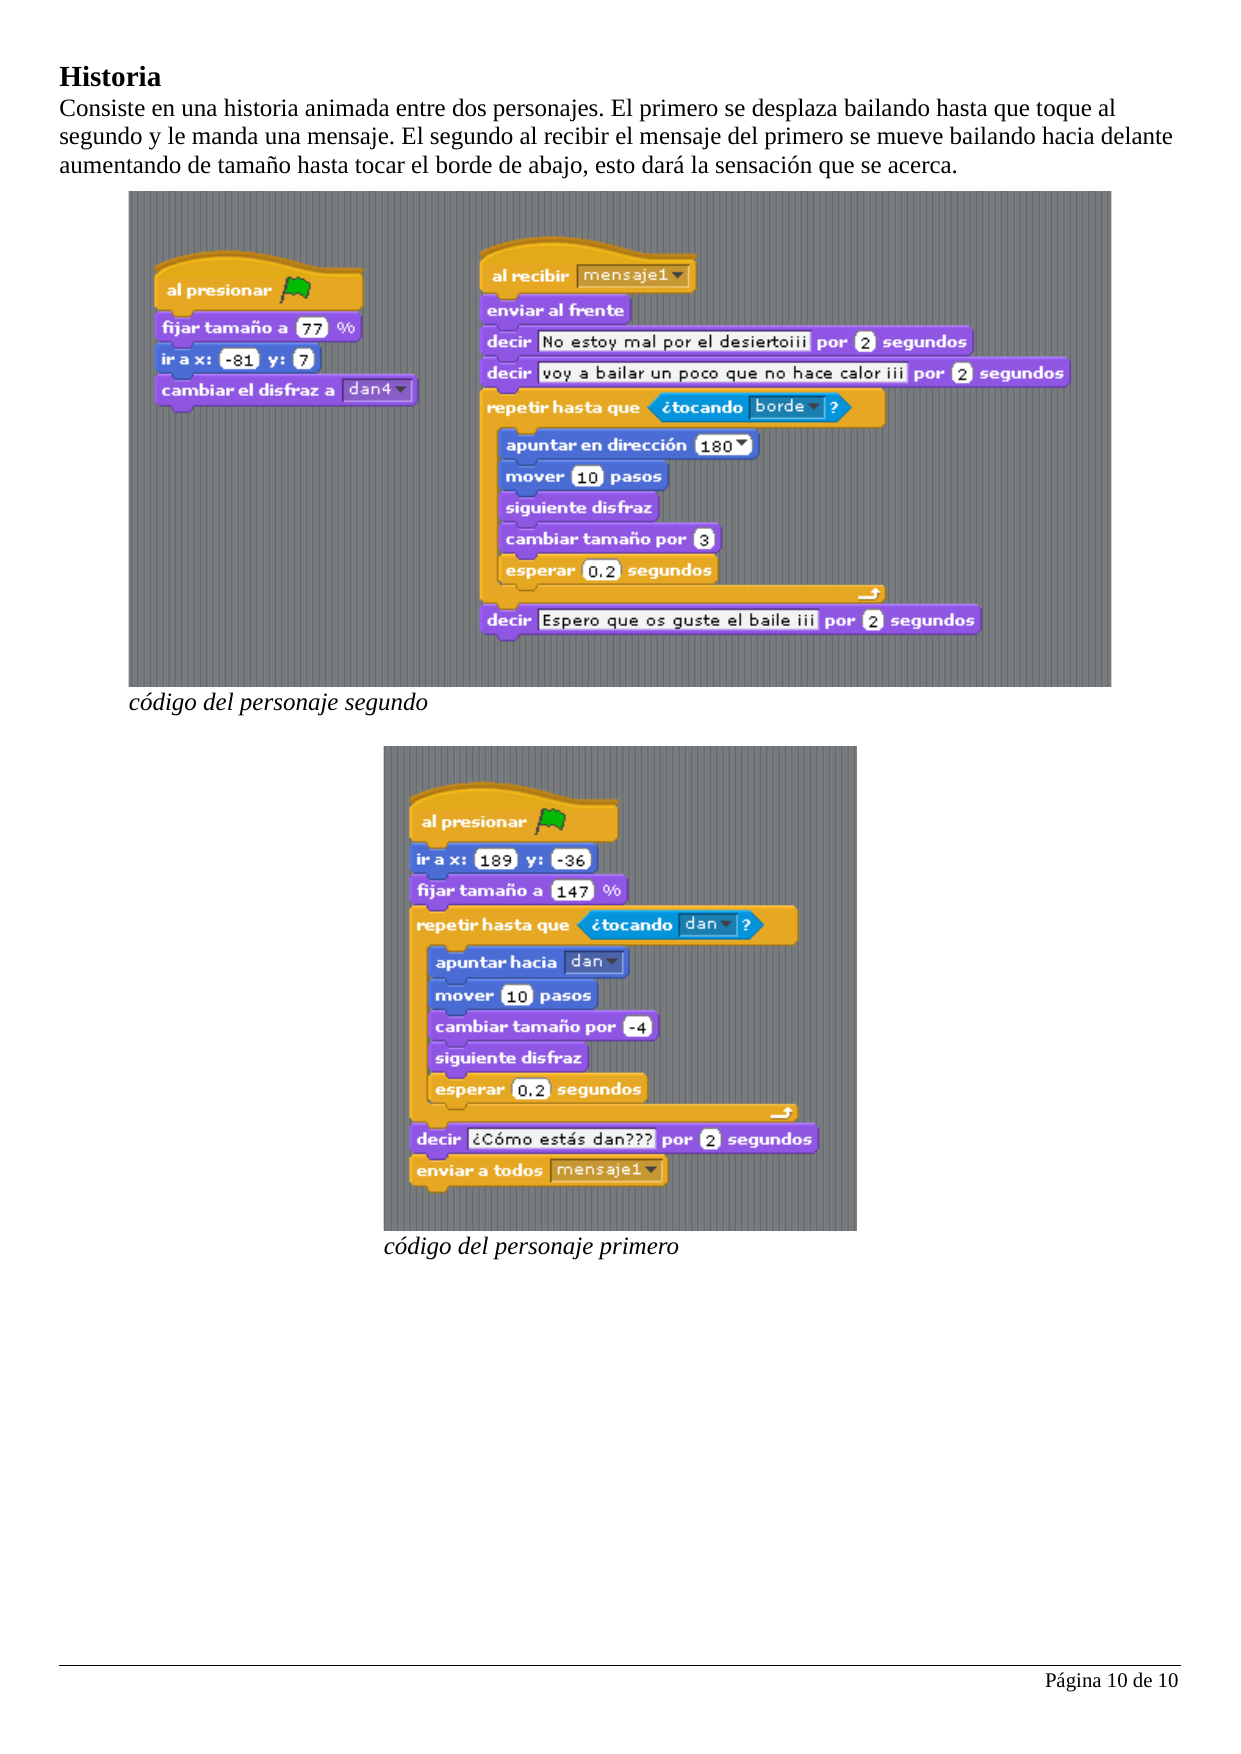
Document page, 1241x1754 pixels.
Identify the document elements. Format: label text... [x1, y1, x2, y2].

text Historia [59, 59, 1181, 93]
text código del personaje segundo [129, 687, 1112, 715]
text código del personaje primero [383, 1231, 857, 1259]
picture [383, 746, 857, 1231]
text Consiste en una historia animada entre dos personajes. El primero se desplaza bailando hasta que toque al segundo y le manda una mensaje. El segundo al recibir el mensaje del primero se mueve bailando hacia delante aumentando de tamaño hasta tocar el borde de abajo, esto dará la sensación que se acerca. [59, 93, 1181, 179]
picture [128, 191, 1112, 687]
